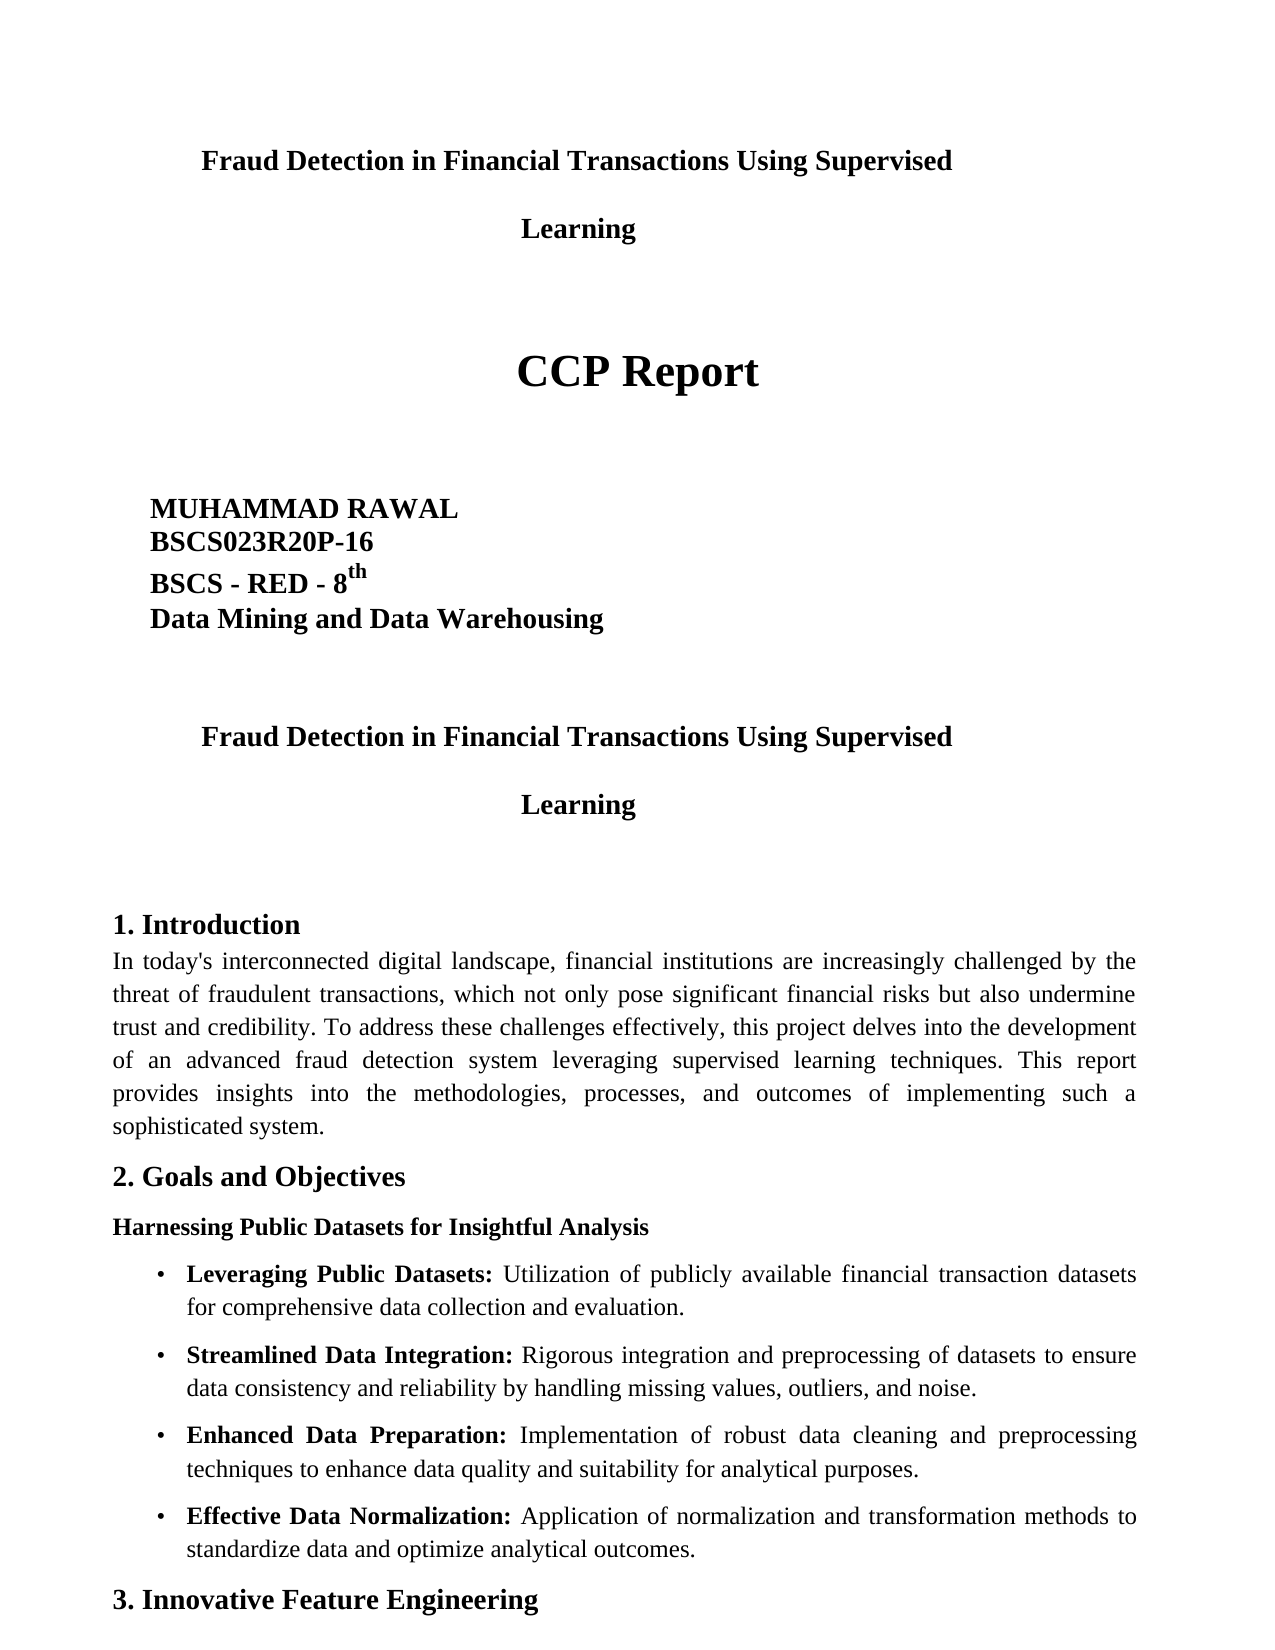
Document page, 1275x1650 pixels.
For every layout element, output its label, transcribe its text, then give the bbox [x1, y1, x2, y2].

list Effective Data Normalization: Application of normalization and transformation methods to standardize data and optimize analytical outcomes. [157, 1501, 1137, 1563]
text Fraud Detection in Financial Transactions Using Supervised [112, 719, 1042, 753]
text Learning [521, 211, 1137, 245]
text CCP Report [112, 344, 1162, 397]
list Enhanced Data Preparation: Implementation of robust data cleaning and preprocessing techniques to enhance data quality and suitability for analytical purposes. [157, 1421, 1137, 1482]
text MUHAMMAD RAWAL [150, 491, 1137, 524]
text In today's interconnected digital landscape, financial institutions are increasingly challenged by the threat of fraudulent transactions, which not only pose significant financial risks but also undermine trust and credibility. To address these challenges effectively, this project delves into the development of an advanced fraud detection system leveraging supervised learning techniques. This report provides insights into the methodologies, processes, and outcomes of implementing such a sophisticated system. [112, 946, 1137, 1140]
list Streamlined Data Integration: Rigorous integration and preprocessing of datasets to ensure data consistency and reliability by handling missing values, outliers, and noise. [157, 1340, 1137, 1402]
text Harnessing Public Datasets for Insightful Analysis [112, 1212, 1137, 1241]
text BSCS023R20P-16 [150, 524, 1137, 558]
text 3. Innovative Feature Engineering [112, 1582, 1137, 1615]
text Data Mining and Data Warehousing [150, 601, 1137, 635]
text Learning [521, 787, 1137, 820]
text BSCS - RED - 8th [150, 558, 1137, 601]
list Leveraging Public Datasets: Utilization of publicly available financial transaction datasets for comprehensive data collection and evaluation. [157, 1259, 1137, 1321]
text 1. Introduction [112, 907, 1137, 941]
text Fraud Detection in Financial Transactions Using Supervised [112, 143, 1042, 177]
text 2. Goals and Objectives [112, 1159, 1137, 1192]
